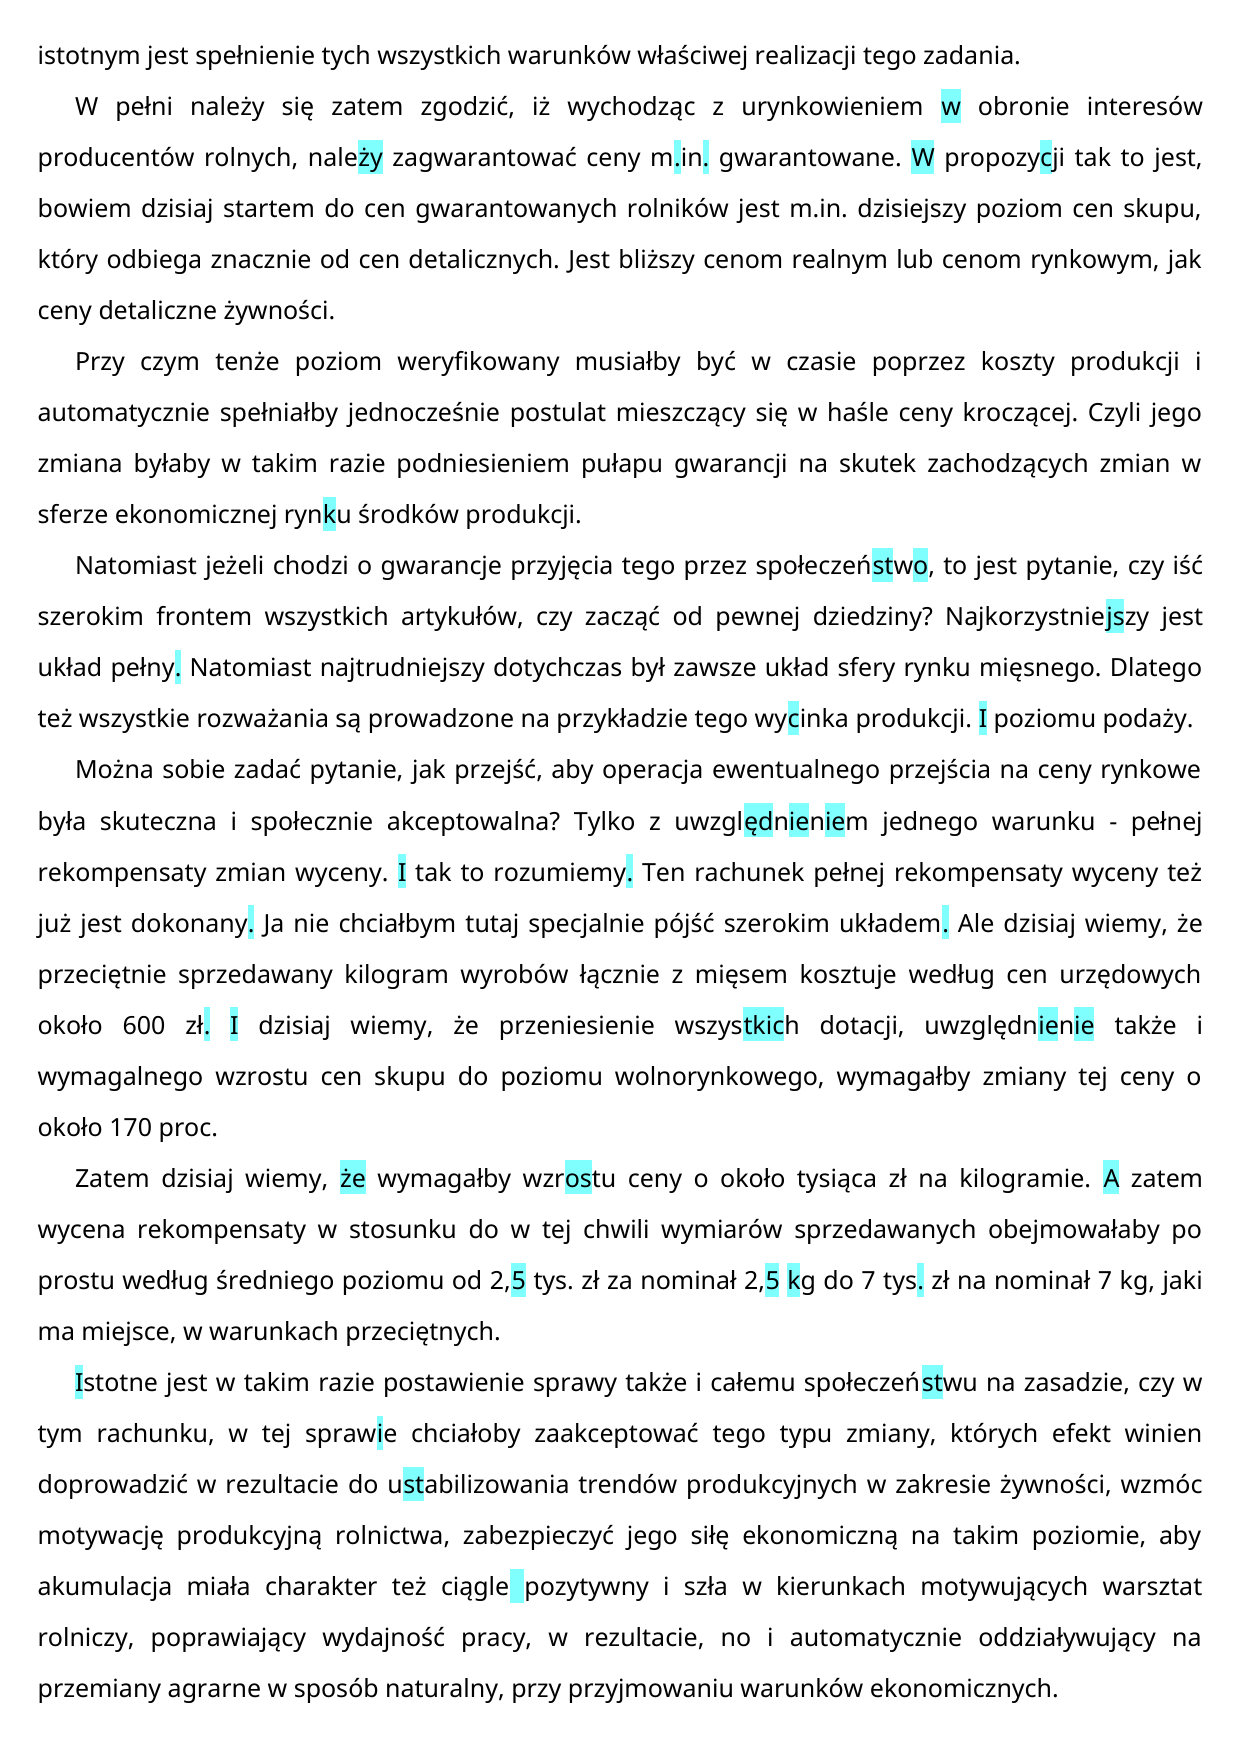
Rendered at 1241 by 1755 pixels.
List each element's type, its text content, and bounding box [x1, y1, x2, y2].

text Zatem dzisiaj wiemy, że wymagałby wzrostu ceny o około tysiąca zł na kilogramie. A zatem wycena rekompensaty w stosunku do w tej chwili wymiarów sprzedawanych obejmowałaby po prostu według średniego poziomu od 2,5 tys. zł za nominał 2,5 kg do 7 tys. zł na nominał 7 kg, jaki ma miejsce, w warunkach przeciętnych. [37, 1160, 1203, 1348]
text istotnym jest spełnienie tych wszystkich warunków właściwej realizacji tego zadania. [37, 37, 1203, 72]
text Natomiast jeżeli chodzi o gwarancje przyjęcia tego przez społeczeństwo, to jest pytanie, czy iść szerokim frontem wszystkich artykułów, czy zacząć od pewnej dziedziny? Najkorzystniejszy jest układ pełny. Natomiast najtrudniejszy dotychczas był zawsze układ sfery rynku mięsnego. Dlatego też wszystkie rozważania są prowadzone na przykładzie tego wycinka produkcji. I poziomu podaży. [37, 548, 1203, 735]
text Istotne jest w takim razie postawienie sprawy także i całemu społeczeństwu na zasadzie, czy w tym rachunku, w tej sprawie chciałoby zaakceptować tego typu zmiany, których efekt winien doprowadzić w rezultacie do ustabilizowania trendów produkcyjnych w zakresie żywności, wzmóc motywację produkcyjną rolnictwa, zabezpieczyć jego siłę ekonomiczną na takim poziomie, aby akumulacja miała charakter też ciągle pozytywny i szła w kierunkach motywujących warsztat rolniczy, poprawiający wydajność pracy, w rezultacie, no i automatycznie oddziaływujący na przemiany agrarne w sposób naturalny, przy przyjmowaniu warunków ekonomicznych. [37, 1364, 1203, 1705]
text Można sobie zadać pytanie, jak przejść, aby operacja ewentualnego przejścia na ceny rynkowe była skuteczna i społecznie akceptowalna? Tylko z uwzględnieniem jednego warunku - pełnej rekompensaty zmian wyceny. I tak to rozumiemy. Ten rachunek pełnej rekompensaty wyceny też już jest dokonany. Ja nie chciałbym tutaj specjalnie pójść szerokim układem. Ale dzisiaj wiemy, że przeciętnie sprzedawany kilogram wyrobów łącznie z mięsem kosztuje według cen urzędowych około 600 zł. I dzisiaj wiemy, że przeniesienie wszystkich dotacji, uwzględnienie także i wymagalnego wzrostu cen skupu do poziomu wolnorynkowego, wymagałby zmiany tej ceny o około 170 proc. [37, 752, 1203, 1143]
text W pełni należy się zatem zgodzić, iż wychodząc z urynkowieniem w obronie interesów producentów rolnych, należy zagwarantować ceny m.in. gwarantowane. W propozycji tak to jest, bowiem dzisiaj startem do cen gwarantowanych rolników jest m.in. dzisiejszy poziom cen skupu, który odbiega znacznie od cen detalicznych. Jest bliższy cenom realnym lub cenom rynkowym, jak ceny detaliczne żywności. [37, 88, 1203, 327]
text Przy czym tenże poziom weryfikowany musiałby być w czasie poprzez koszty produkcji i automatycznie spełniałby jednocześnie postulat mieszczący się w haśle ceny kroczącej. Czyli jego zmiana byłaby w takim razie podniesieniem pułapu gwarancji na skutek zachodzących zmian w sferze ekonomicznej rynku środków produkcji. [37, 344, 1203, 531]
